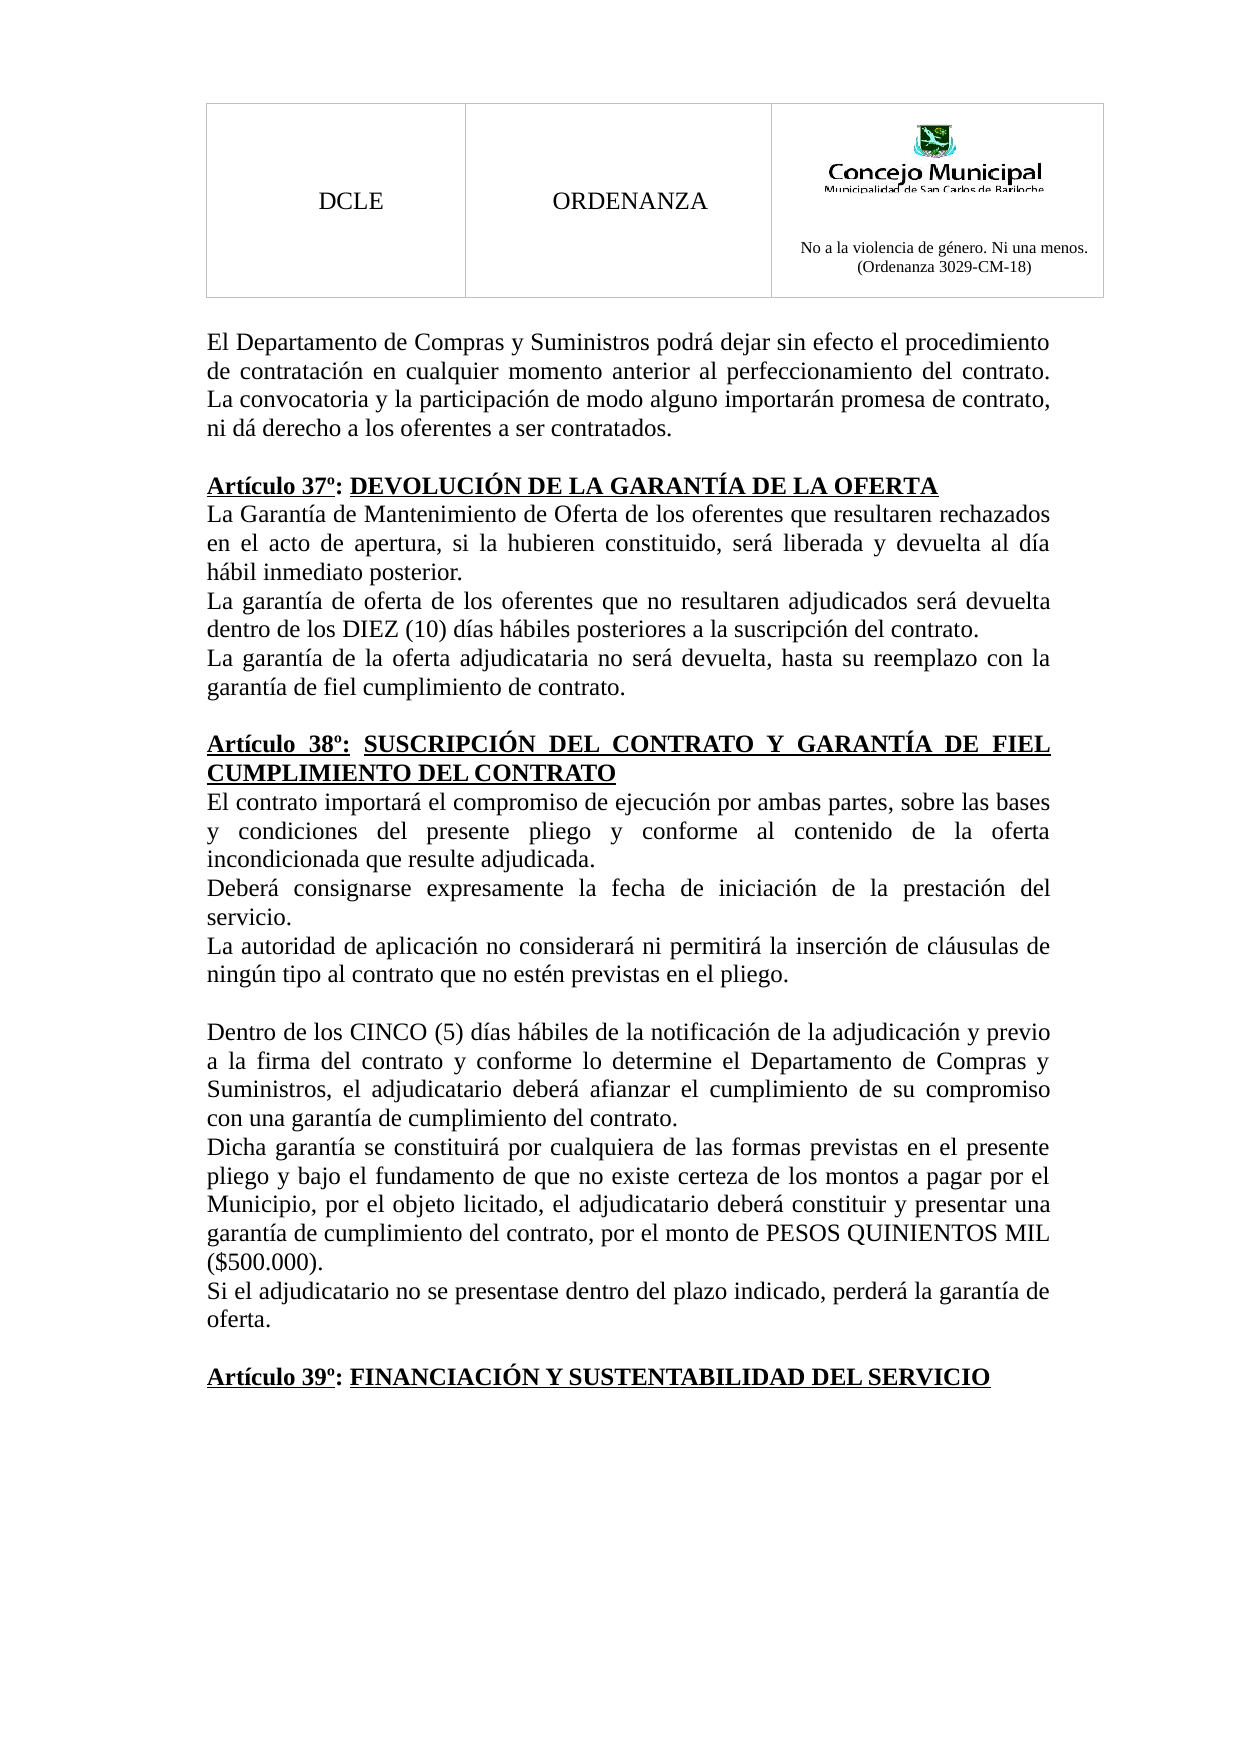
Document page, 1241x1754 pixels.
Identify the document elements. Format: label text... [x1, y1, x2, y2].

text Artículo 37º: DEVOLUCIÓN DE LA GARANTÍA DE LA OFERTA [207, 471, 1051, 499]
text El contrato importará el compromiso de ejecución por ambas partes, sobre las bases y condiciones del presente pliego y conforme al contenido de la oferta incondicionada que resulte adjudicada. [207, 787, 1051, 873]
text Deberá consignarse expresamente la fecha de iniciación de la prestación del servicio. [207, 873, 1051, 931]
text Si el adjudicatario no se presentase dentro del plazo indicado, perderá la garantía de oferta. [207, 1276, 1051, 1333]
text La garantía de la oferta adjudicataria no será devuelta, hasta su reemplazo con la garantía de fiel cumplimiento de contrato. [207, 643, 1051, 701]
text Artículo 38º: SUSCRIPCIÓN DEL CONTRATO Y GARANTÍA DE FIEL CUMPLIMIENTO DEL CONTRATO [207, 729, 1051, 787]
text La Garantía de Mantenimiento de Oferta de los oferentes que resultaren rechazados en el acto de apertura, si la hubieren constituido, será liberada y devuelta al día hábil inmediato posterior. [207, 499, 1051, 586]
text Artículo 39º: FINANCIACIÓN Y SUSTENTABILIDAD DEL SERVICIO [207, 1362, 1051, 1391]
text Dicha garantía se constituirá por cualquiera de las formas previstas en el presente pliego y bajo el fundamento de que no existe certeza de los montos a pagar por el Municipio, por el objeto licitado, el adjudicatario deberá constituir y presentar una garantía de cumplimiento del contrato, por el monto de PESOS QUINIENTOS MIL ($500.000). [207, 1132, 1051, 1276]
text El Departamento de Compras y Suministros podrá dejar sin efecto el procedimiento de contratación en cualquier momento anterior al perfeccionamiento del contrato. La convocatoria y la participación de modo alguno importarán promesa de contrato, ni dá derecho a los oferentes a ser contratados. [207, 327, 1051, 442]
text La autoridad de aplicación no considerará ni permitirá la inserción de cláusulas de ningún tipo al contrato que no estén previstas en el pliego. [207, 931, 1051, 988]
text Dentro de los CINCO (5) días hábiles de la notificación de la adjudicación y previo a la firma del contrato y conforme lo determine el Departamento de Compras y Suministros, el adjudicatario deberá afianzar el cumplimiento de su compromiso con una garantía de cumplimiento del contrato. [207, 1017, 1051, 1132]
text La garantía de oferta de los oferentes que no resultaren adjudicados será devuelta dentro de los DIEZ (10) días hábiles posteriores a la suscripción del contrato. [207, 586, 1051, 643]
